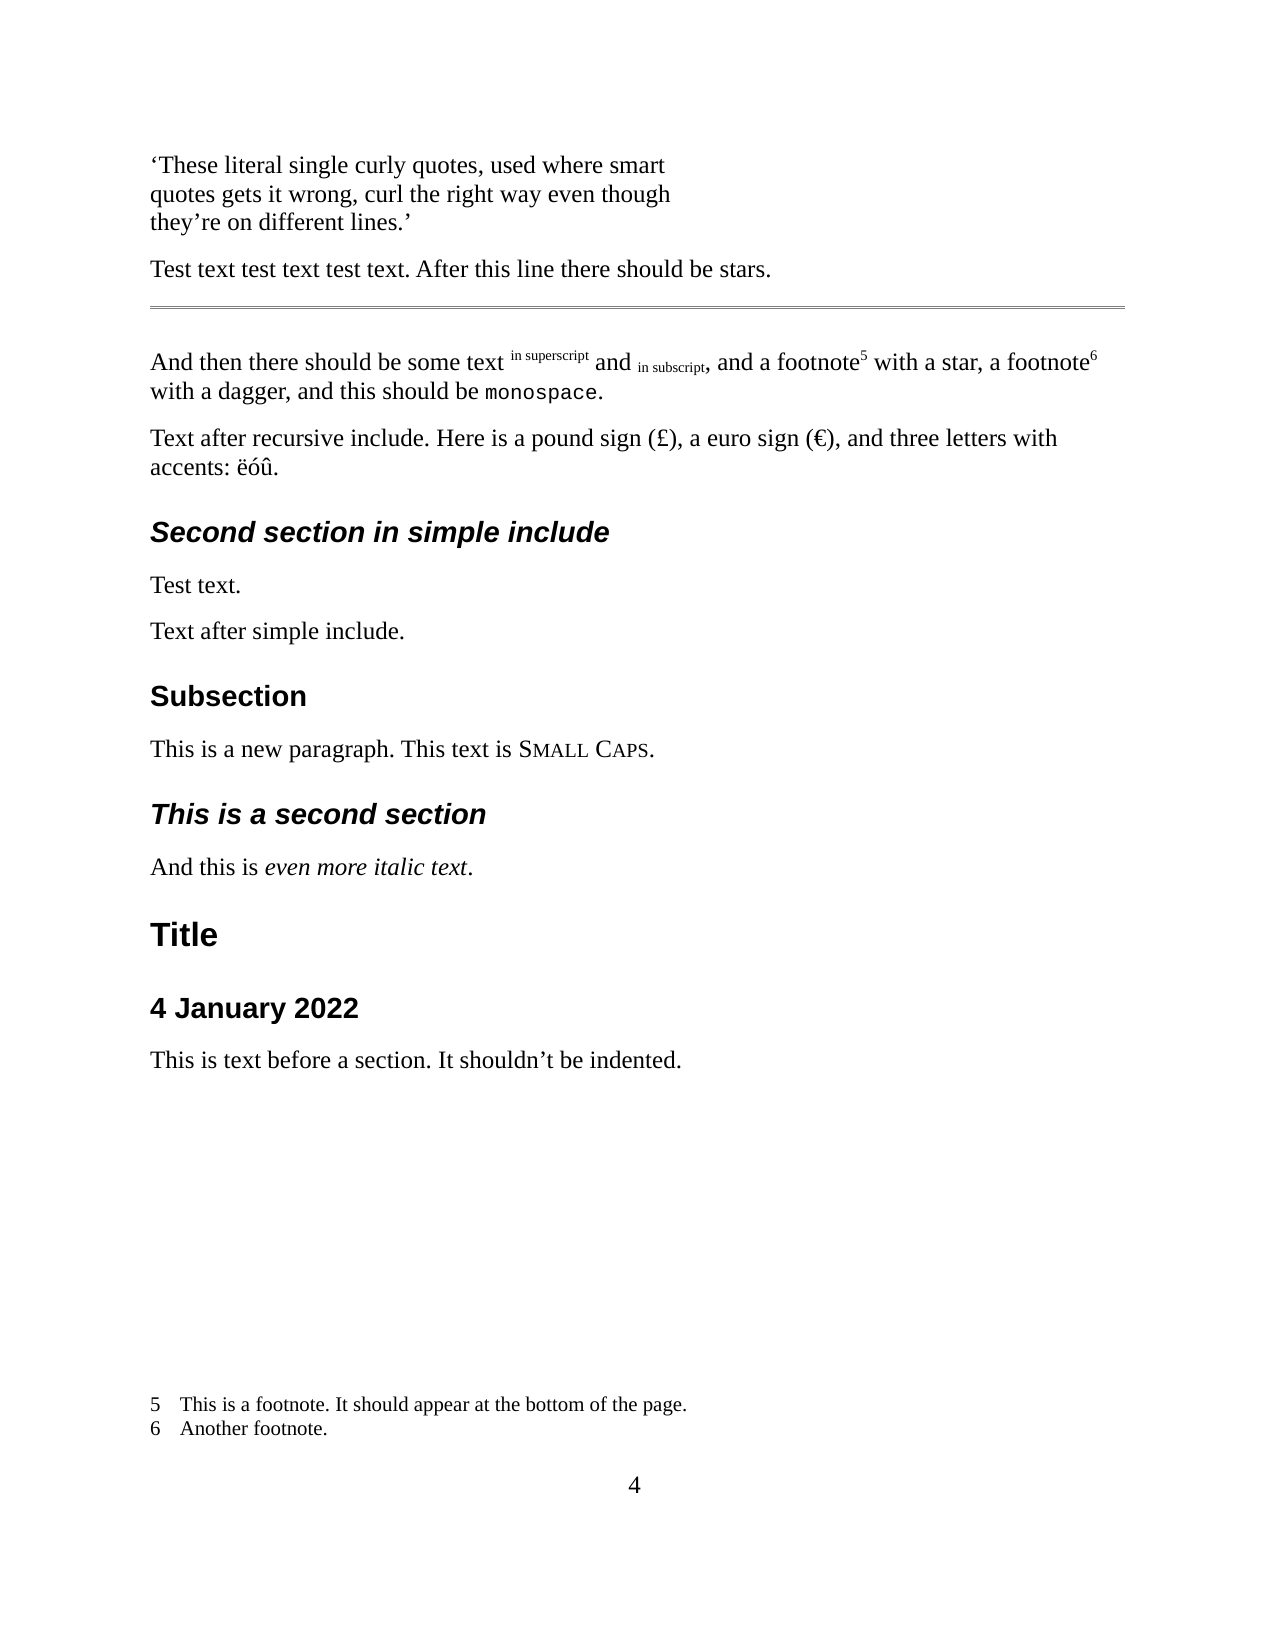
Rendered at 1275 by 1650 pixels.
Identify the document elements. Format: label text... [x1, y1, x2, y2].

text Another footnote. [150, 1416, 1125, 1440]
text Test text. [150, 570, 1125, 598]
subtitle 4 January 2022 [150, 991, 1125, 1024]
text This is a footnote. It should appear at the bottom of the page. [150, 1392, 1125, 1416]
text Text after recursive include. Here is a pound sign (£), a euro sign (€), and three letters with accents: ëóû. [150, 423, 1125, 481]
text ‘These literal single curly quotes, used where smart quotes gets it wrong, curl the right way even though they’re on different lines.’ [150, 150, 1125, 236]
text Test text test text test text. After this line there should be stars. [150, 254, 1125, 283]
text Text after simple include. [150, 616, 1125, 645]
subtitle Second section in simple include [150, 515, 1125, 548]
subtitle Subsection [150, 679, 1125, 713]
text This is text before a section. It shouldn’t be indented. [150, 1046, 1125, 1074]
text And this is even more italic text. [150, 852, 1125, 881]
subtitle This is a second section [150, 797, 1125, 830]
subtitle Title [150, 914, 1125, 953]
text And then there should be some text in superscript and in subscript, and a footnote with a star, a footnote with a dagger, and this should be monospace. [150, 347, 1125, 405]
text This is a new paragraph. This text is Small Caps. [150, 734, 1125, 763]
